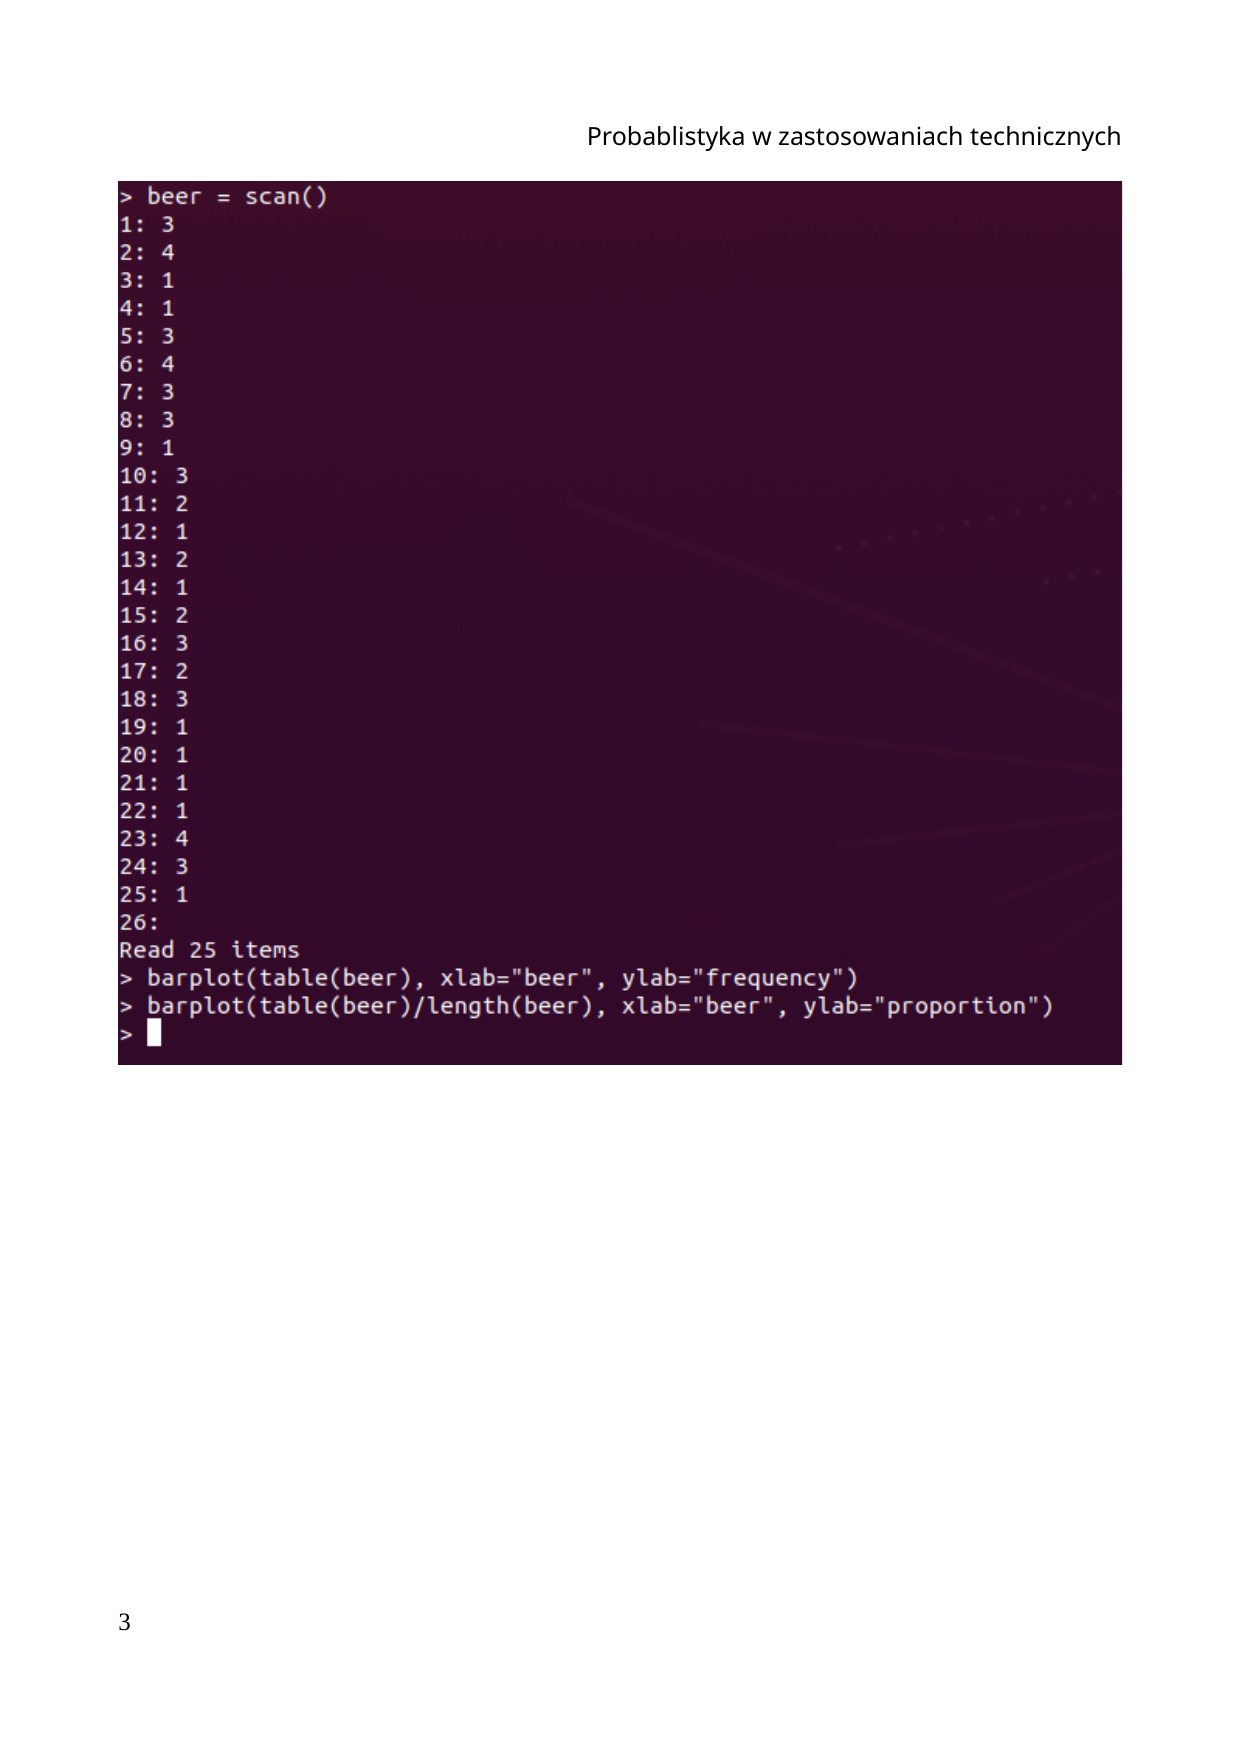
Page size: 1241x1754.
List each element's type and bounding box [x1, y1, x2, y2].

picture [118, 181, 1123, 1065]
